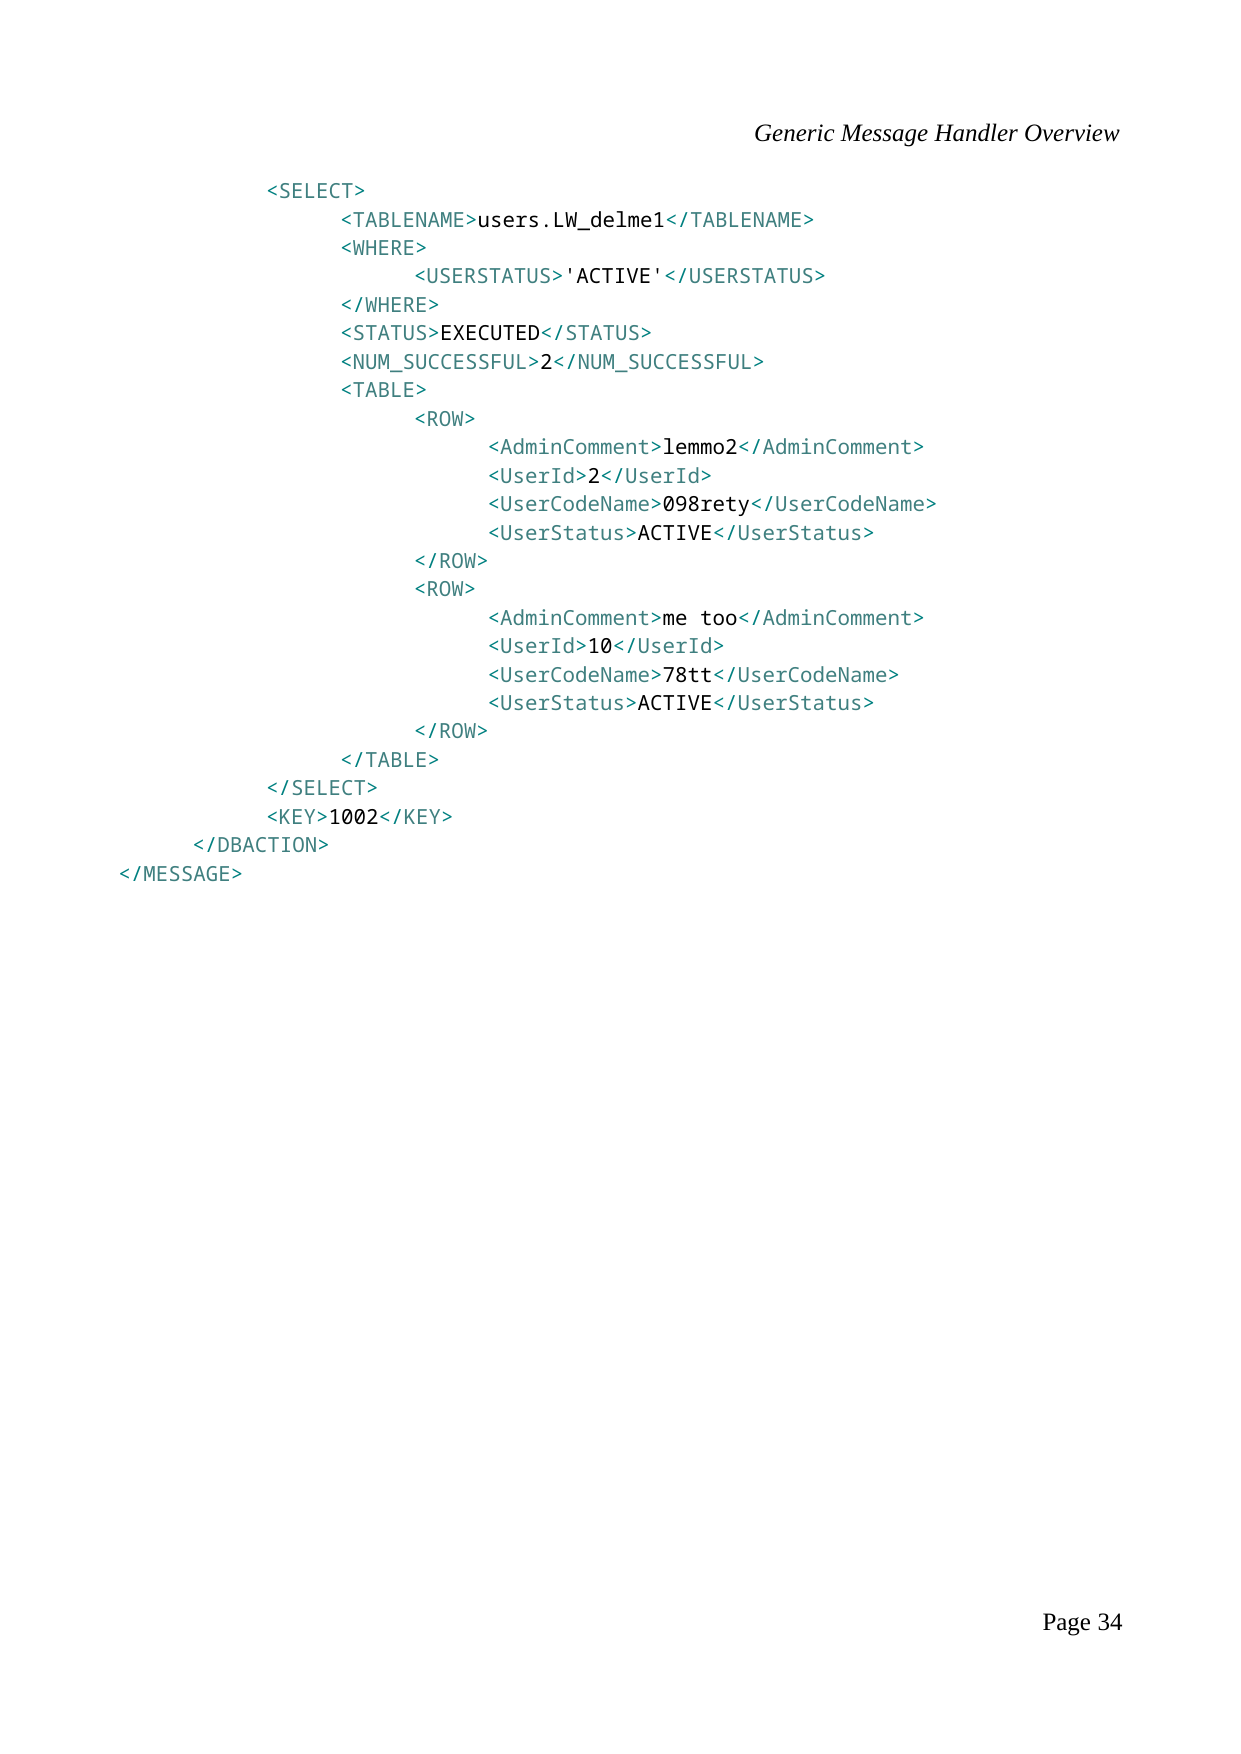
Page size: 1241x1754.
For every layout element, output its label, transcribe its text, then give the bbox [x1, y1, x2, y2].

text <UserStatus>ACTIVE</UserStatus> [118, 518, 1122, 546]
text </TABLE> [118, 745, 1122, 773]
text <UserStatus>ACTIVE</UserStatus> [118, 688, 1122, 717]
text </ROW> [118, 717, 1122, 745]
text <ROW> [118, 574, 1122, 603]
text <UserCodeName>098rety</UserCodeName> [118, 489, 1122, 518]
text <UserCodeName>78tt</UserCodeName> [118, 660, 1122, 688]
text <TABLENAME>users.LW_delme1</TABLENAME> [118, 205, 1122, 233]
text </DBACTION> [118, 830, 1122, 859]
text <AdminComment>me too</AdminComment> [118, 603, 1122, 631]
text <ROW> [118, 404, 1122, 432]
text <AdminComment>lemmo2</AdminComment> [118, 432, 1122, 461]
text <STATUS>EXECUTED</STATUS> [118, 318, 1122, 347]
text </MESSAGE> [118, 859, 1122, 887]
text <TABLE> [118, 375, 1122, 404]
text </SELECT> [118, 773, 1122, 802]
text <USERSTATUS>'ACTIVE'</USERSTATUS> [118, 262, 1122, 290]
text <WHERE> [118, 233, 1122, 262]
text <UserId>2</UserId> [118, 461, 1122, 489]
text <NUM_SUCCESSFUL>2</NUM_SUCCESSFUL> [118, 347, 1122, 375]
text </ROW> [118, 546, 1122, 574]
text </WHERE> [118, 290, 1122, 318]
text <KEY>1002</KEY> [118, 802, 1122, 830]
text <UserId>10</UserId> [118, 631, 1122, 660]
text <SELECT> [118, 176, 1122, 205]
